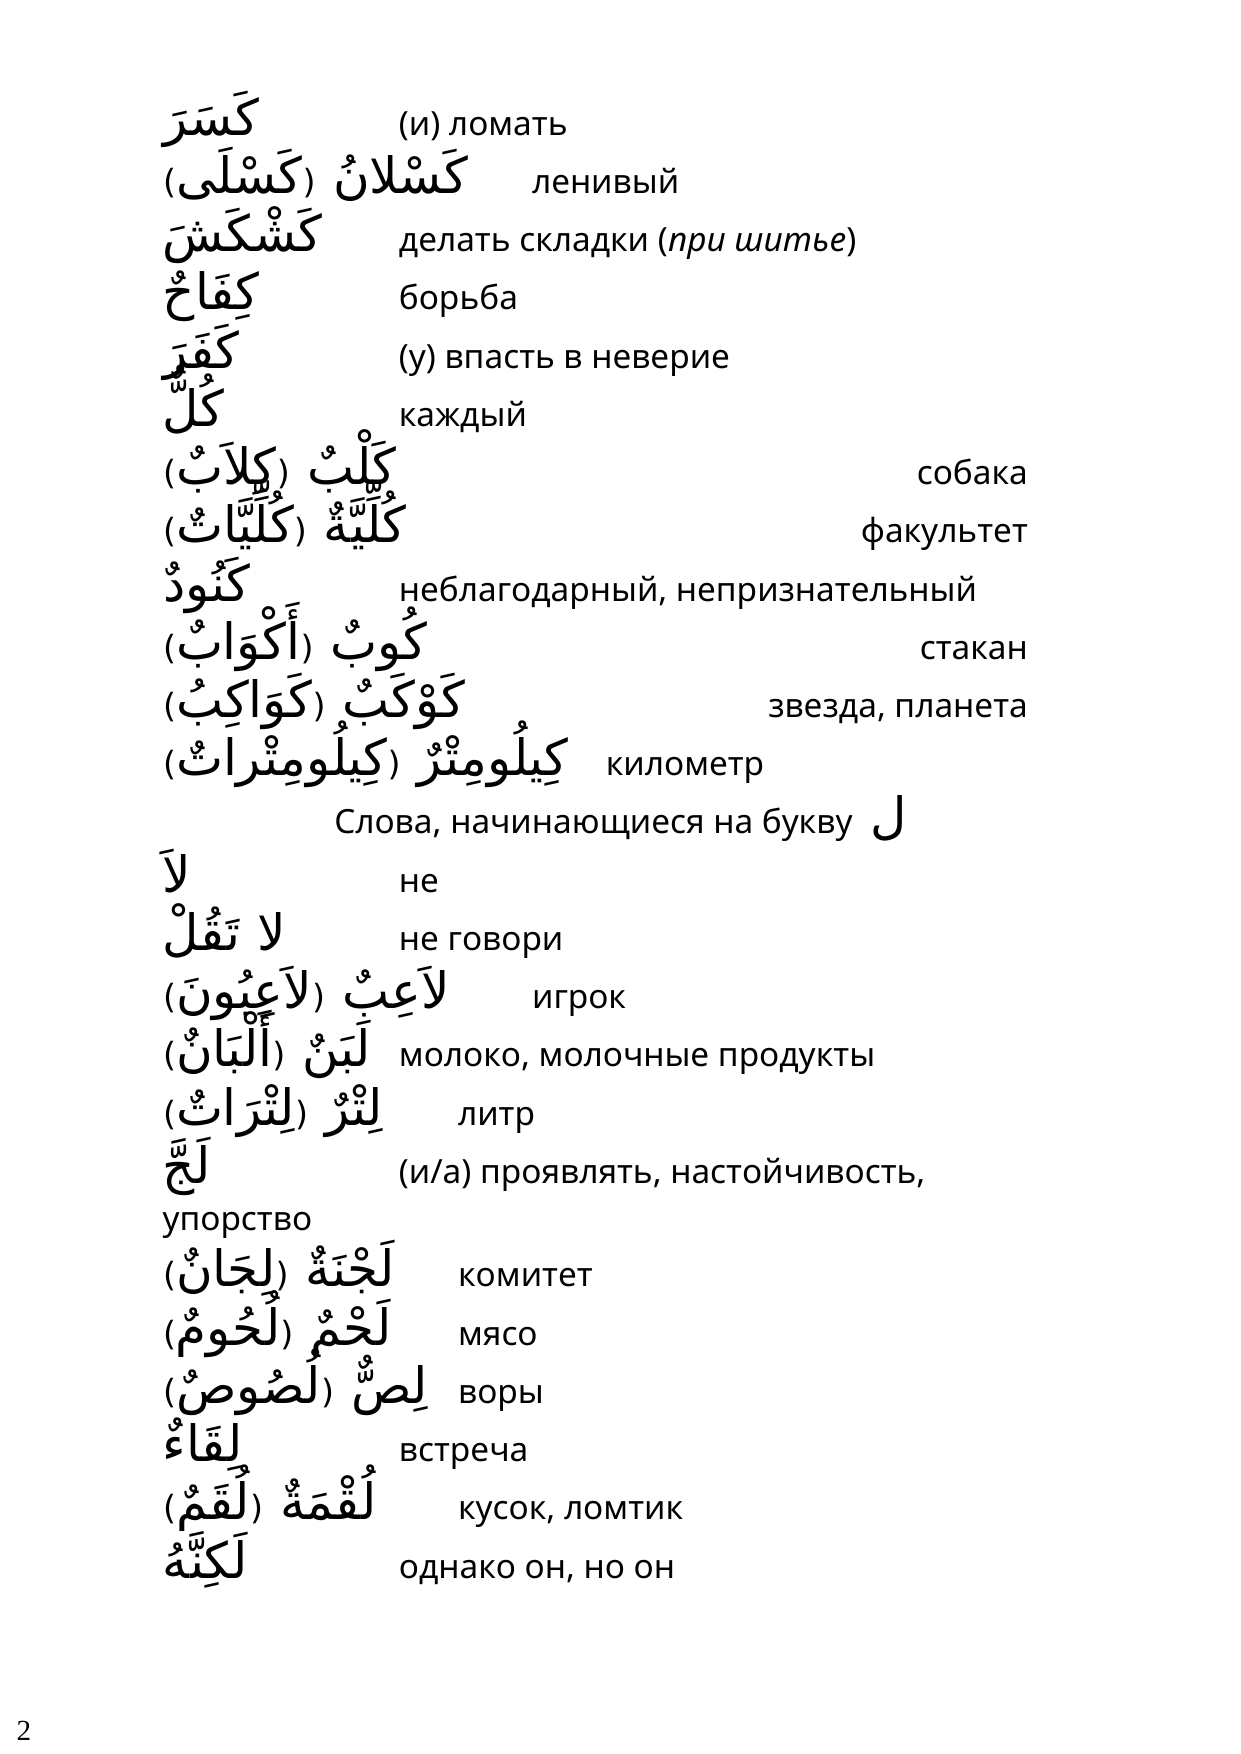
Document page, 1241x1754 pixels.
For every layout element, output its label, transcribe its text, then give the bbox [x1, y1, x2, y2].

text لاَعِبٌ (لاَعِبُونَ) игрок [162, 962, 1078, 1020]
text كَلْبٌ (كِلاَبٌ) собака [162, 438, 1078, 496]
text لِتْرٌ (لِتْرَاتٌ) литр [162, 1078, 1078, 1137]
text لَجَّ (и/а) проявлять, настойчивость, упорство [162, 1137, 1078, 1240]
text كَسَرَ (и) ломать [162, 89, 1078, 147]
text كَفَرَ (у) впасть в неверие [162, 322, 1078, 380]
text لَجْنَةٌ (لِجَانٌ) комитет [162, 1240, 1078, 1299]
text كُوبٌ (أَكْوَابٌ) стакан [162, 613, 1078, 671]
text لا تَقُلْ не говори [162, 904, 1078, 962]
text لِقَاءٌ встреча [162, 1415, 1078, 1473]
text كَشْكَشَ делать складки (при шитье) [162, 205, 1078, 263]
text كُلٌّ каждый [162, 380, 1078, 438]
text لُقْمَةٌ (لُقَمٌ) кусок, ломтик [162, 1473, 1078, 1532]
text لَحْمٌ (لُحُومٌ) мясо [162, 1299, 1078, 1357]
text لَكِنَّهُ однако он, но он [162, 1532, 1078, 1590]
text لَبَنٌ (أَلْبَانٌ) молоко, молочные продукты [162, 1020, 1078, 1078]
text كَوْكَبٌ (كَوَاكِبُ) звезда, планета [162, 671, 1078, 729]
text كُلِّيَّةٌ (كُلِّيَّاتٌ) факультет [162, 496, 1078, 554]
text لاَ не [162, 846, 1078, 904]
text كِفَاحٌ борьба [162, 263, 1078, 322]
text كَسْلانُ (كَسْلَى) ленивый [162, 147, 1078, 205]
text لِصٌّ (لُصُوصٌ) воры [162, 1357, 1078, 1415]
text كَنُودٌ неблагодарный, непризнательный [162, 554, 1078, 613]
text Слова, начинающиеся на букву ل [162, 787, 1078, 846]
text كِيلُومِتْرٌ (كِيلُومِتْراتٌ) километр [162, 729, 1078, 787]
